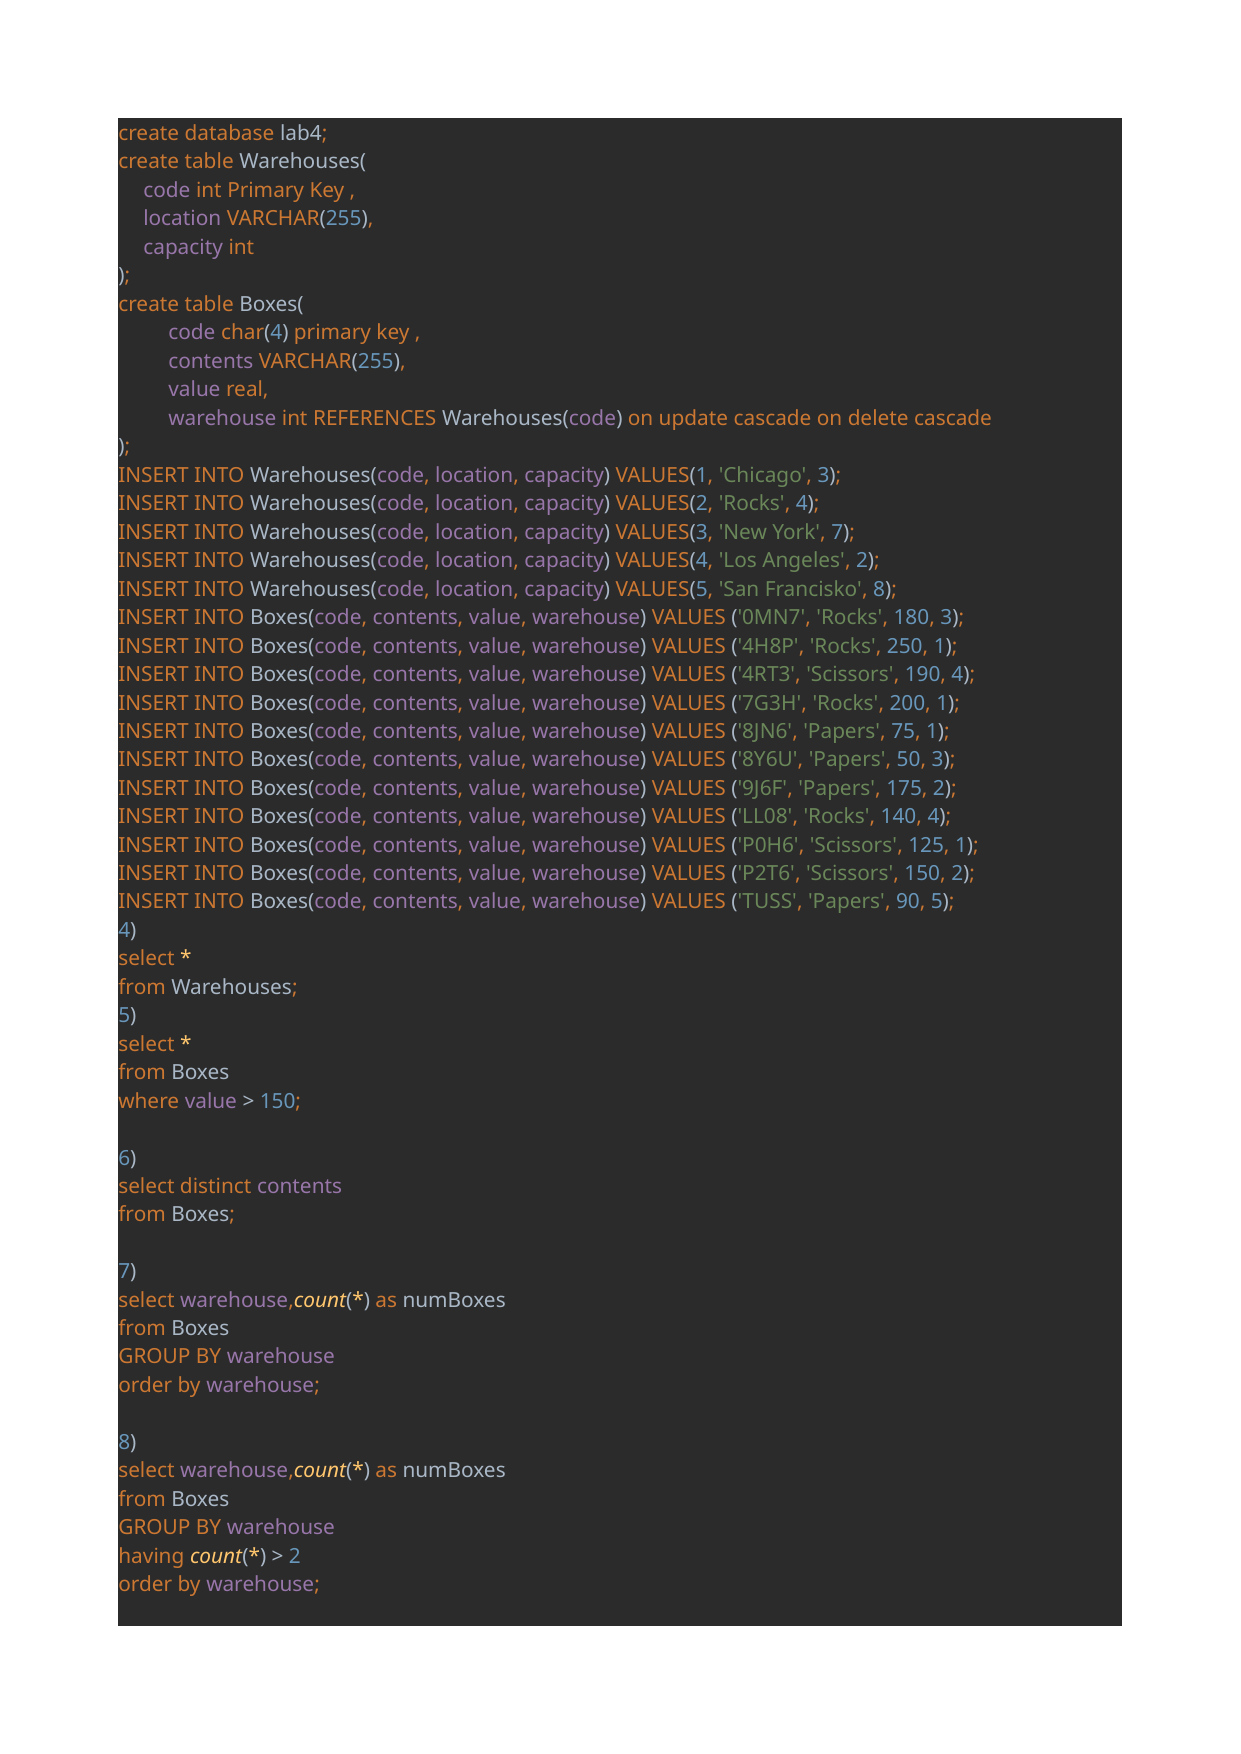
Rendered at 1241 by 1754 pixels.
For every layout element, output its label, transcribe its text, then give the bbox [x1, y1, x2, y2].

text location VARCHAR(255), [118, 203, 1122, 232]
text INSERT INTO Warehouses(code, location, capacity) VALUES(1, 'Chicago', 3); [118, 460, 1122, 488]
text INSERT INTO Boxes(code, contents, value, warehouse) VALUES ('8JN6', 'Papers', 75, 1); [118, 716, 1122, 744]
text ); [118, 432, 1122, 460]
text INSERT INTO Warehouses(code, location, capacity) VALUES(4, 'Los Angeles', 2); [118, 545, 1122, 574]
text 5) [118, 1000, 1122, 1029]
text INSERT INTO Boxes(code, contents, value, warehouse) VALUES ('P2T6', 'Scissors', 150, 2); [118, 858, 1122, 887]
text select * [118, 1029, 1122, 1057]
text from Warehouses; [118, 972, 1122, 1000]
text INSERT INTO Boxes(code, contents, value, warehouse) VALUES ('7G3H', 'Rocks', 200, 1); [118, 688, 1122, 716]
text code int Primary Key , [118, 175, 1122, 203]
text select distinct contents [118, 1171, 1122, 1199]
text 7) [118, 1256, 1122, 1285]
text code char(4) primary key , [118, 317, 1122, 346]
text INSERT INTO Boxes(code, contents, value, warehouse) VALUES ('TUSS', 'Papers', 90, 5); [118, 887, 1122, 915]
text INSERT INTO Warehouses(code, location, capacity) VALUES(2, 'Rocks', 4); [118, 488, 1122, 517]
text select warehouse,count(*) as numBoxes [118, 1455, 1122, 1484]
text select * [118, 943, 1122, 972]
text contents VARCHAR(255), [118, 346, 1122, 374]
text capacity int [118, 232, 1122, 261]
text INSERT INTO Warehouses(code, location, capacity) VALUES(3, 'New York', 7); [118, 517, 1122, 545]
text order by warehouse; [118, 1569, 1122, 1598]
text INSERT INTO Boxes(code, contents, value, warehouse) VALUES ('LL08', 'Rocks', 140, 4); [118, 801, 1122, 830]
text ); [118, 261, 1122, 289]
text GROUP BY warehouse [118, 1512, 1122, 1541]
text warehouse int REFERENCES Warehouses(code) on update cascade on delete cascade [118, 403, 1122, 432]
text INSERT INTO Boxes(code, contents, value, warehouse) VALUES ('8Y6U', 'Papers', 50, 3); [118, 744, 1122, 773]
text having count(*) > 2 [118, 1541, 1122, 1569]
text select warehouse,count(*) as numBoxes [118, 1285, 1122, 1313]
text INSERT INTO Boxes(code, contents, value, warehouse) VALUES ('P0H6', 'Scissors', 125, 1); [118, 830, 1122, 858]
text INSERT INTO Warehouses(code, location, capacity) VALUES(5, 'San Francisko', 8); [118, 574, 1122, 602]
text INSERT INTO Boxes(code, contents, value, warehouse) VALUES ('4H8P', 'Rocks', 250, 1); [118, 631, 1122, 659]
text INSERT INTO Boxes(code, contents, value, warehouse) VALUES ('0MN7', 'Rocks', 180, 3); [118, 602, 1122, 631]
text where value > 150; [118, 1086, 1122, 1114]
text GROUP BY warehouse [118, 1342, 1122, 1370]
text 4) [118, 915, 1122, 943]
text INSERT INTO Boxes(code, contents, value, warehouse) VALUES ('9J6F', 'Papers', 175, 2); [118, 773, 1122, 801]
text INSERT INTO Boxes(code, contents, value, warehouse) VALUES ('4RT3', 'Scissors', 190, 4); [118, 659, 1122, 688]
text create database lab4; [118, 118, 1122, 147]
text order by warehouse; [118, 1370, 1122, 1398]
text value real, [118, 374, 1122, 403]
text from Boxes [118, 1484, 1122, 1512]
text from Boxes [118, 1057, 1122, 1086]
text create table Boxes( [118, 289, 1122, 317]
text from Boxes; [118, 1199, 1122, 1228]
text 8) [118, 1427, 1122, 1455]
text create table Warehouses( [118, 147, 1122, 175]
text 6) [118, 1143, 1122, 1171]
text from Boxes [118, 1313, 1122, 1342]
